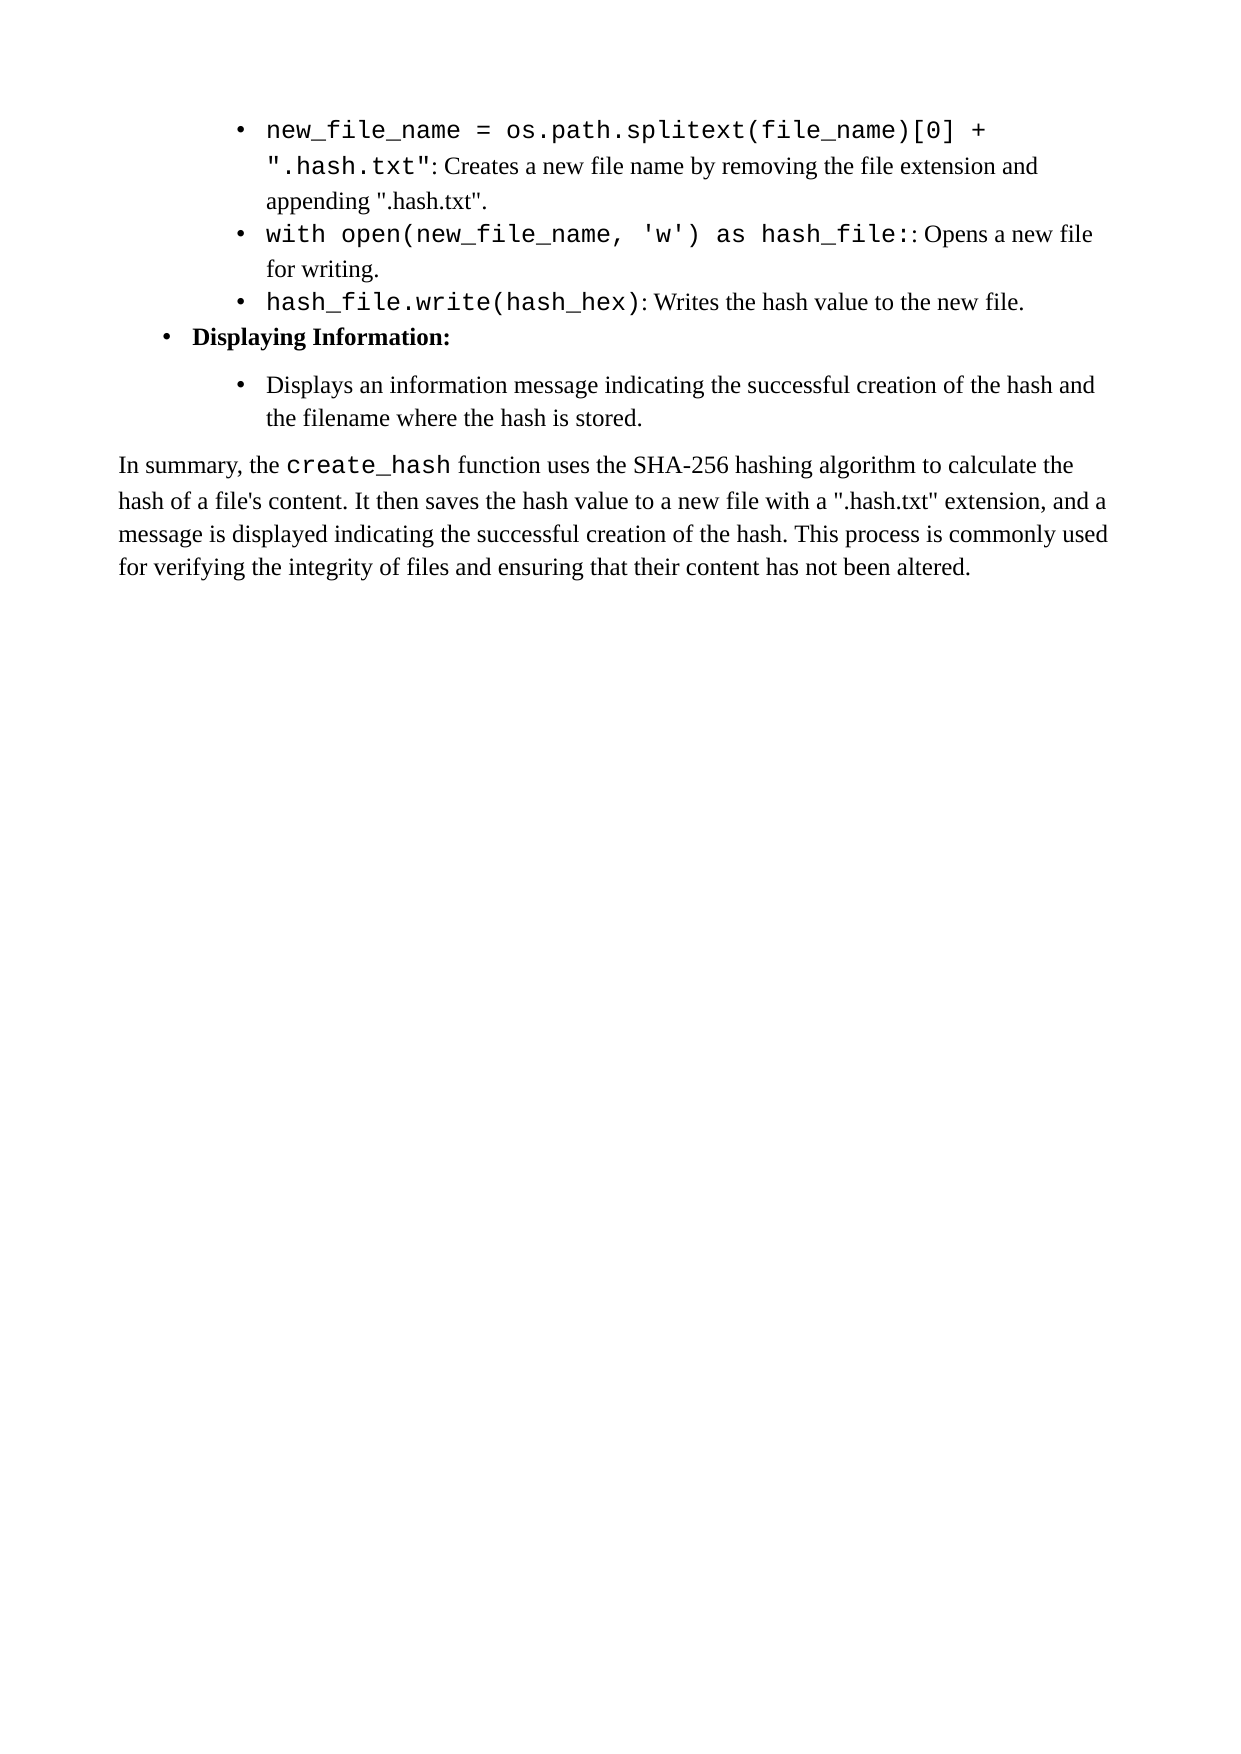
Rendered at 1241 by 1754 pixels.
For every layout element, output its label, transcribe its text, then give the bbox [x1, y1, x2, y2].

list hash_file.write(hash_hex): Writes the hash value to the new file. [236, 287, 1122, 318]
list new_file_name = os.path.splitext(file_name)[0] + ".hash.txt": Creates a new file name by removing the file extension and appending ".hash.txt". [236, 118, 1122, 214]
list Displays an information message indicating the successful creation of the hash and the filename where the hash is stored. [236, 370, 1122, 432]
list Displaying Information: [162, 322, 1122, 351]
text In summary, the create_hash function uses the SHA-256 hashing algorithm to calculate the hash of a file's content. It then saves the hash value to a new file with a ".hash.txt" extension, and a message is displayed indicating the successful creation of the hash. This process is commonly used for verifying the integrity of files and ensuring that their content has not been altered. [118, 451, 1122, 581]
list with open(new_file_name, 'w') as hash_file:: Opens a new file for writing. [236, 219, 1122, 283]
